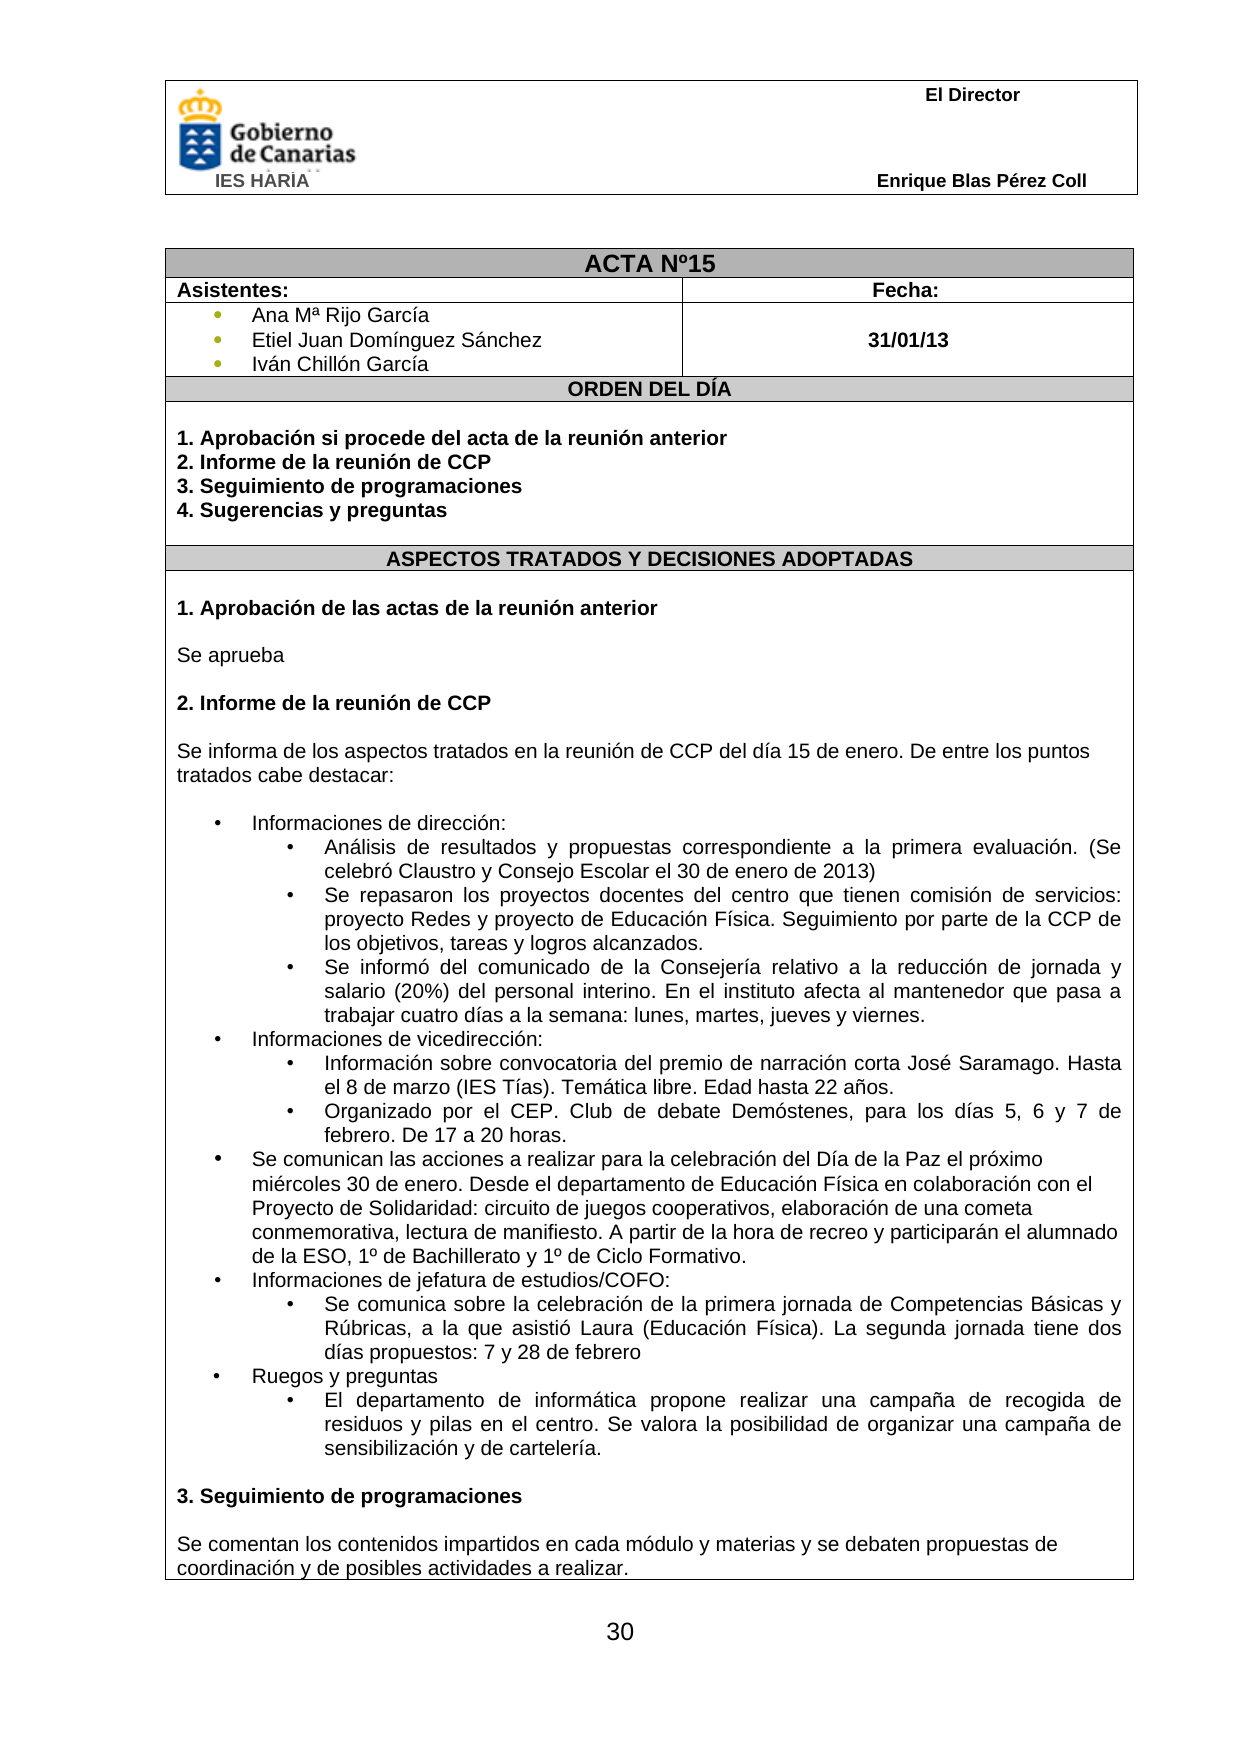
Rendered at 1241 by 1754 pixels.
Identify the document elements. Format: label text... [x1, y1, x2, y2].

table_header ACTA Nº15 [166, 249, 1133, 277]
table_cell 1. Aprobación si procede del acta de la reunión anterior 2. Informe de la reunión de CCP 3. Seguimiento de programaciones 4. Sugerencias y preguntas [166, 402, 1133, 545]
table_cell ORDEN DEL DÍA [166, 377, 1133, 401]
table_cell Fecha: [683, 278, 1133, 302]
picture [173, 85, 359, 172]
table_cell 1. Aprobación de las actas de la reunión anterior Se aprueba 2. Informe de la reunión de CCP Se informa de los aspectos tratados en la reunión de CCP del día 15 de enero. De entre los puntos tratados cabe destacar: Informaciones de dirección: Análisis de resultados y propuestas correspondiente a la primera evaluación. (Se celebró Claustro y Consejo Escolar el 30 de enero de 2013) Se repasaron los proyectos docentes del centro que tienen comisión de servicios: proyecto Redes y proyecto de Educación Física. Seguimiento por parte de la CCP de los objetivos, tareas y logros alcanzados. Se informó del comunicado de la Consejería relativo a la reducción de jornada y salario (20%) del personal interino. En el instituto afecta al mantenedor que pasa a trabajar cuatro días a la semana: lunes, martes, jueves y viernes. Informaciones de vicedirección: Información sobre convocatoria del premio de narración corta José Saramago. Hasta el 8 de marzo (IES Tías). Temática libre. Edad hasta 22 años. Organizado por el CEP. Club de debate Demóstenes, para los días 5, 6 y 7 de febrero. De 17 a 20 horas. Se comunican las acciones a realizar para la celebración del Día de la Paz el próximo miércoles 30 de enero. Desde el departamento de Educación Física en colaboración con el Proyecto de Solidaridad: circuito de juegos cooperativos, elaboración de una cometa conmemorativa, lectura de manifiesto. A partir de la hora de recreo y participarán el alumnado de la ESO, 1º de Bachillerato y 1º de Ciclo Formativo. Informaciones de jefatura de estudios/COFO: Se comunica sobre la celebración de la primera jornada de Competencias Básicas y Rúbricas, a la que asistió Laura (Educación Física). La segunda jornada tiene dos días propuestos: 7 y 28 de febrero Ruegos y preguntas El departamento de informática propone realizar una campaña de recogida de residuos y pilas en el centro. Se valora la posibilidad de organizar una campaña de sensibilización y de cartelería. 3. Seguimiento de programaciones Se comentan los contenidos impartidos en cada módulo y materias y se debaten propuestas de coordinación y de posibles actividades a realizar. [166, 571, 1133, 1579]
table_cell ASPECTOS TRATADOS Y DECISIONES ADOPTADAS [166, 546, 1133, 570]
table_cell Asistentes: [166, 278, 682, 302]
table_cell Ana Mª Rijo García Etiel Juan Domínguez Sánchez Iván Chillón García [166, 303, 682, 376]
table_cell 31/01/13 [683, 303, 1133, 376]
